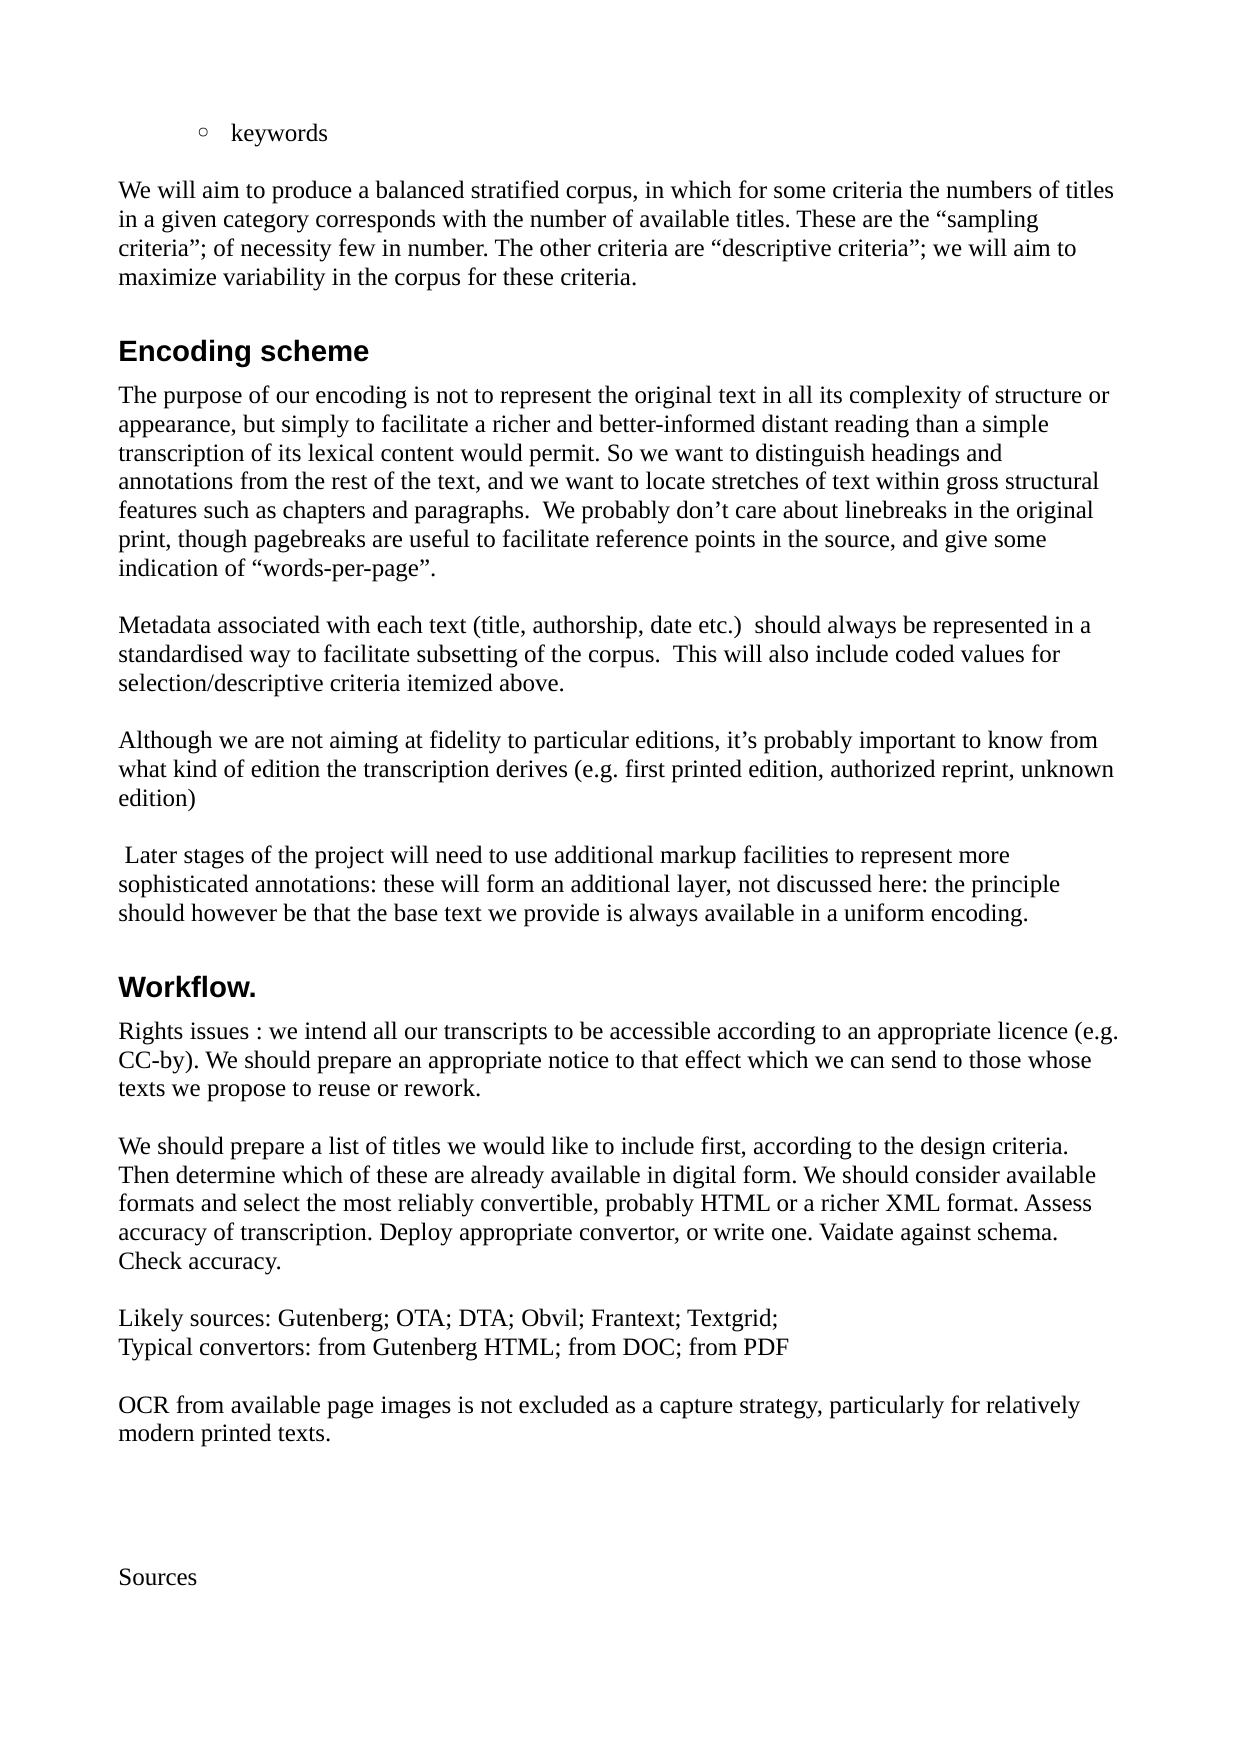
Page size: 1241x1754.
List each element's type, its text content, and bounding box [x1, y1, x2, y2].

text Metadata associated with each text (title, authorship, date etc.) should always be represented in a standardised way to facilitate subsetting of the corpus. This will also include coded values for selection/descriptive criteria itemized above. [118, 610, 1122, 696]
text The purpose of our encoding is not to represent the original text in all its complexity of structure or appearance, but simply to facilitate a richer and better-informed distant reading than a simple transcription of its lexical content would permit. So we want to distinguish headings and annotations from the rest of the text, and we want to locate stretches of text within gross structural features such as chapters and paragraphs. We probably don’t care about linebreaks in the original print, though pagebreaks are useful to facilitate reference points in the source, and give some indication of “words-per-page”. [118, 380, 1122, 581]
text We should prepare a list of titles we would like to include first, according to the design criteria. Then determine which of these are already available in digital form. We should consider available formats and select the most reliably convertible, probably HTML or a richer XML format. Assess accuracy of transcription. Deploy appropriate convertor, or write one. Vaidate against schema. Check accuracy. [118, 1131, 1122, 1275]
subtitle Workflow. [118, 970, 1122, 1003]
text Although we are not aiming at fidelity to particular editions, it’s probably important to know from what kind of edition the transcription derives (e.g. first printed edition, authorized reprint, unknown edition) [118, 725, 1122, 811]
text Later stages of the project will need to use additional markup facilities to represent more sophisticated annotations: these will form an additional layer, not discussed here: the principle should however be that the base text we provide is always available in a uniform encoding. [118, 840, 1122, 926]
text Rights issues : we intend all our transcripts to be accessible according to an appropriate licence (e.g. CC-by). We should prepare an appropriate notice to that effect which we can send to those whose texts we propose to reuse or rework. [118, 1016, 1122, 1102]
text Sources [118, 1562, 1122, 1591]
subtitle Encoding scheme [118, 334, 1122, 368]
text OCR from available page images is not excluded as a capture strategy, particularly for relatively modern printed texts. [118, 1390, 1122, 1447]
text Likely sources: Gutenberg; OTA; DTA; Obvil; Frantext; Textgrid; [118, 1303, 1122, 1332]
list keywords [193, 118, 1122, 147]
text We will aim to produce a balanced stratified corpus, in which for some criteria the numbers of titles in a given category corresponds with the number of available titles. These are the “sampling criteria”; of necessity few in number. The other criteria are “descriptive criteria”; we will aim to maximize variability in the corpus for these criteria. [118, 176, 1122, 291]
text Typical convertors: from Gutenberg HTML; from DOC; from PDF [118, 1332, 1122, 1361]
